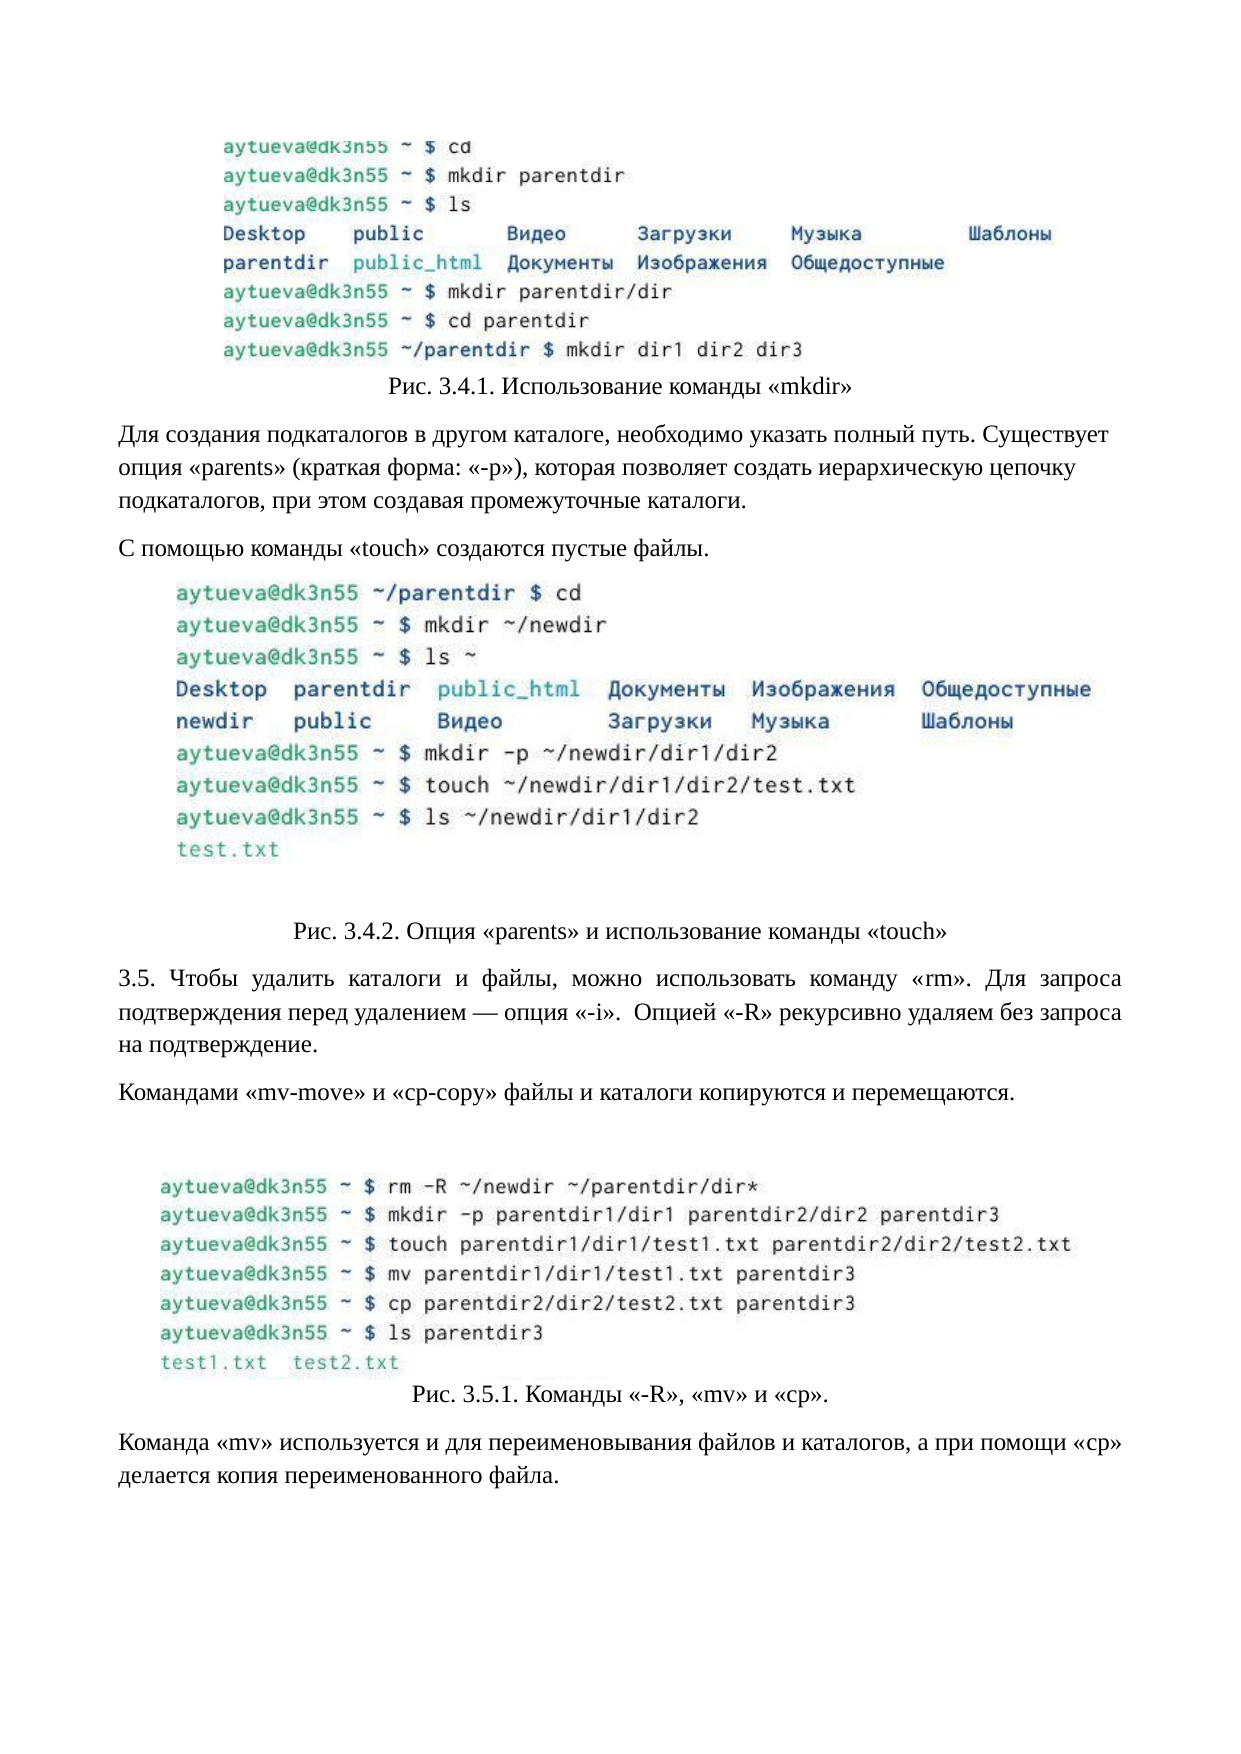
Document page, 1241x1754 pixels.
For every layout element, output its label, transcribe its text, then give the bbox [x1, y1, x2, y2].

picture [176, 580, 1107, 864]
text Рис. 3.5.1. Команды «-R», «mv» и «cp». [118, 1172, 1122, 1408]
text С помощью команды «touch» создаются пустые файлы. [118, 533, 1122, 561]
text Рис. 3.4.2. Опция «parents» и использование команды «touch» [118, 916, 1122, 945]
picture [160, 1172, 1083, 1380]
text Команда «mv» используется и для переименовывания файлов и каталогов, а при помощи «cp» делается копия переименованного файла. [118, 1427, 1122, 1488]
text Для создания подкаталогов в другом каталоге, необходимо указать полный путь. Существует опция «parents» (краткая форма: «-p»), которая позволяет создать иерархическую цепочку подкаталогов, при этом создавая промежуточные каталоги. [118, 419, 1122, 514]
picture [223, 141, 1064, 367]
text 3.5. Чтобы удалить каталоги и файлы, можно использовать команду «rm». Для запроса подтверждения перед удалением — опция «-i». Опцией «-R» рекурсивно удаляем без запроса на подтверждение. [118, 963, 1122, 1058]
text Рис. 3.4.1. Использование команды «mkdir» [118, 118, 1122, 400]
text Командами «mv-move» и «cp-copy» файлы и каталоги копируются и перемещаются. [118, 1077, 1122, 1106]
